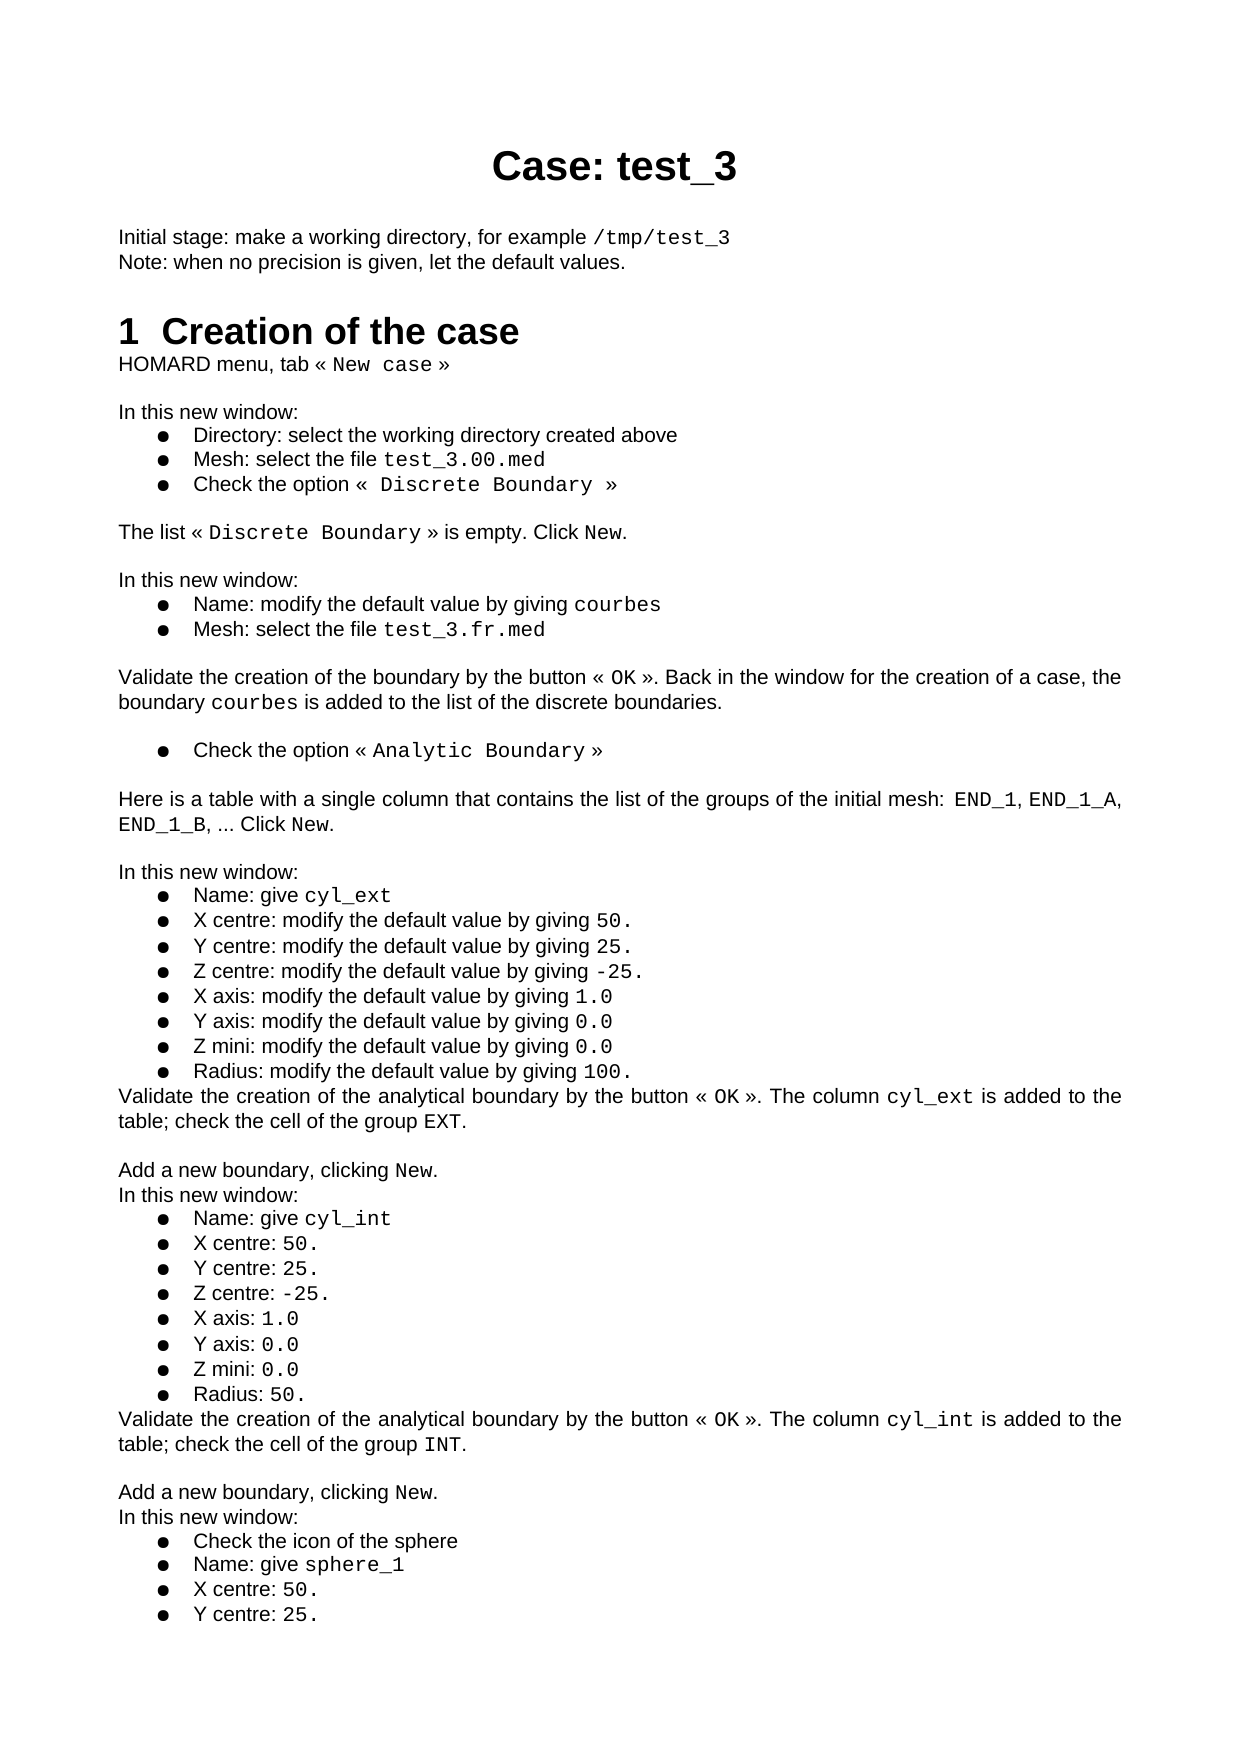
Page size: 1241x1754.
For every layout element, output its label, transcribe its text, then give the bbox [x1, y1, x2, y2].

list Z mini: modify the default value by giving 0.0 [156, 1034, 1122, 1060]
list Z mini: 0.0 [156, 1357, 1122, 1382]
list Y axis: 0.0 [156, 1332, 1122, 1357]
text Initial stage: make a working directory, for example /tmp/test_3 [118, 225, 1122, 251]
text Here is a table with a single column that contains the list of the groups of the initial mesh: END_1, END_1_A, END_1_B, ... Click New. [118, 787, 1122, 837]
text Validate the creation of the analytical boundary by the button « OK ». The column cyl_ext is added to the table; check the cell of the group EXT. [118, 1085, 1122, 1135]
text Validate the creation of the boundary by the button « OK ». Back in the window for the creation of a case, the boundary courbes is added to the list of the discrete boundaries. [118, 666, 1122, 716]
text Note: when no precision is given, let the default values. [118, 251, 1122, 274]
list Y centre: modify the default value by giving 25. [156, 934, 1122, 959]
list Check the option « Discrete Boundary » [156, 472, 1122, 497]
text In this new window: [118, 569, 1122, 592]
list Radius: 50. [156, 1382, 1122, 1407]
list Radius: modify the default value by giving 100. [156, 1060, 1122, 1085]
list Name: give cyl_int [156, 1207, 1122, 1232]
list Check the icon of the sphere [156, 1529, 1122, 1552]
list Z centre: modify the default value by giving -25. [156, 959, 1122, 984]
list Y axis: modify the default value by giving 0.0 [156, 1009, 1122, 1034]
text The list « Discrete Boundary » is empty. Click New. [118, 521, 1122, 546]
text Validate the creation of the analytical boundary by the button « OK ». The column cyl_int is added to the table; check the cell of the group INT. [118, 1407, 1122, 1458]
text In this new window: [118, 1506, 1122, 1529]
subtitle Case: test_3 [118, 143, 1122, 190]
subtitle Creation of the case [118, 310, 1122, 352]
list Mesh: select the file test_3.fr.med [156, 617, 1122, 642]
list X axis: modify the default value by giving 1.0 [156, 984, 1122, 1009]
text In this new window: [118, 861, 1122, 884]
text Add a new boundary, clicking New. [118, 1481, 1122, 1506]
list X centre: 50. [156, 1577, 1122, 1603]
list Directory: select the working directory created above [156, 424, 1122, 447]
list X centre: 50. [156, 1232, 1122, 1257]
list Y centre: 25. [156, 1257, 1122, 1282]
list X axis: 1.0 [156, 1307, 1122, 1332]
list Name: give cyl_ext [156, 884, 1122, 909]
text In this new window: [118, 401, 1122, 424]
list Check the option « Analytic Boundary » [156, 739, 1122, 764]
list Name: give sphere_1 [156, 1552, 1122, 1577]
text In this new window: [118, 1183, 1122, 1207]
list X centre: modify the default value by giving 50. [156, 909, 1122, 934]
list Y centre: 25. [156, 1603, 1122, 1628]
text HOMARD menu, tab « New case » [118, 352, 1122, 377]
text Add a new boundary, clicking New. [118, 1158, 1122, 1183]
list Name: modify the default value by giving courbes [156, 592, 1122, 617]
list Z centre: -25. [156, 1282, 1122, 1307]
list Mesh: select the file test_3.00.med [156, 447, 1122, 472]
